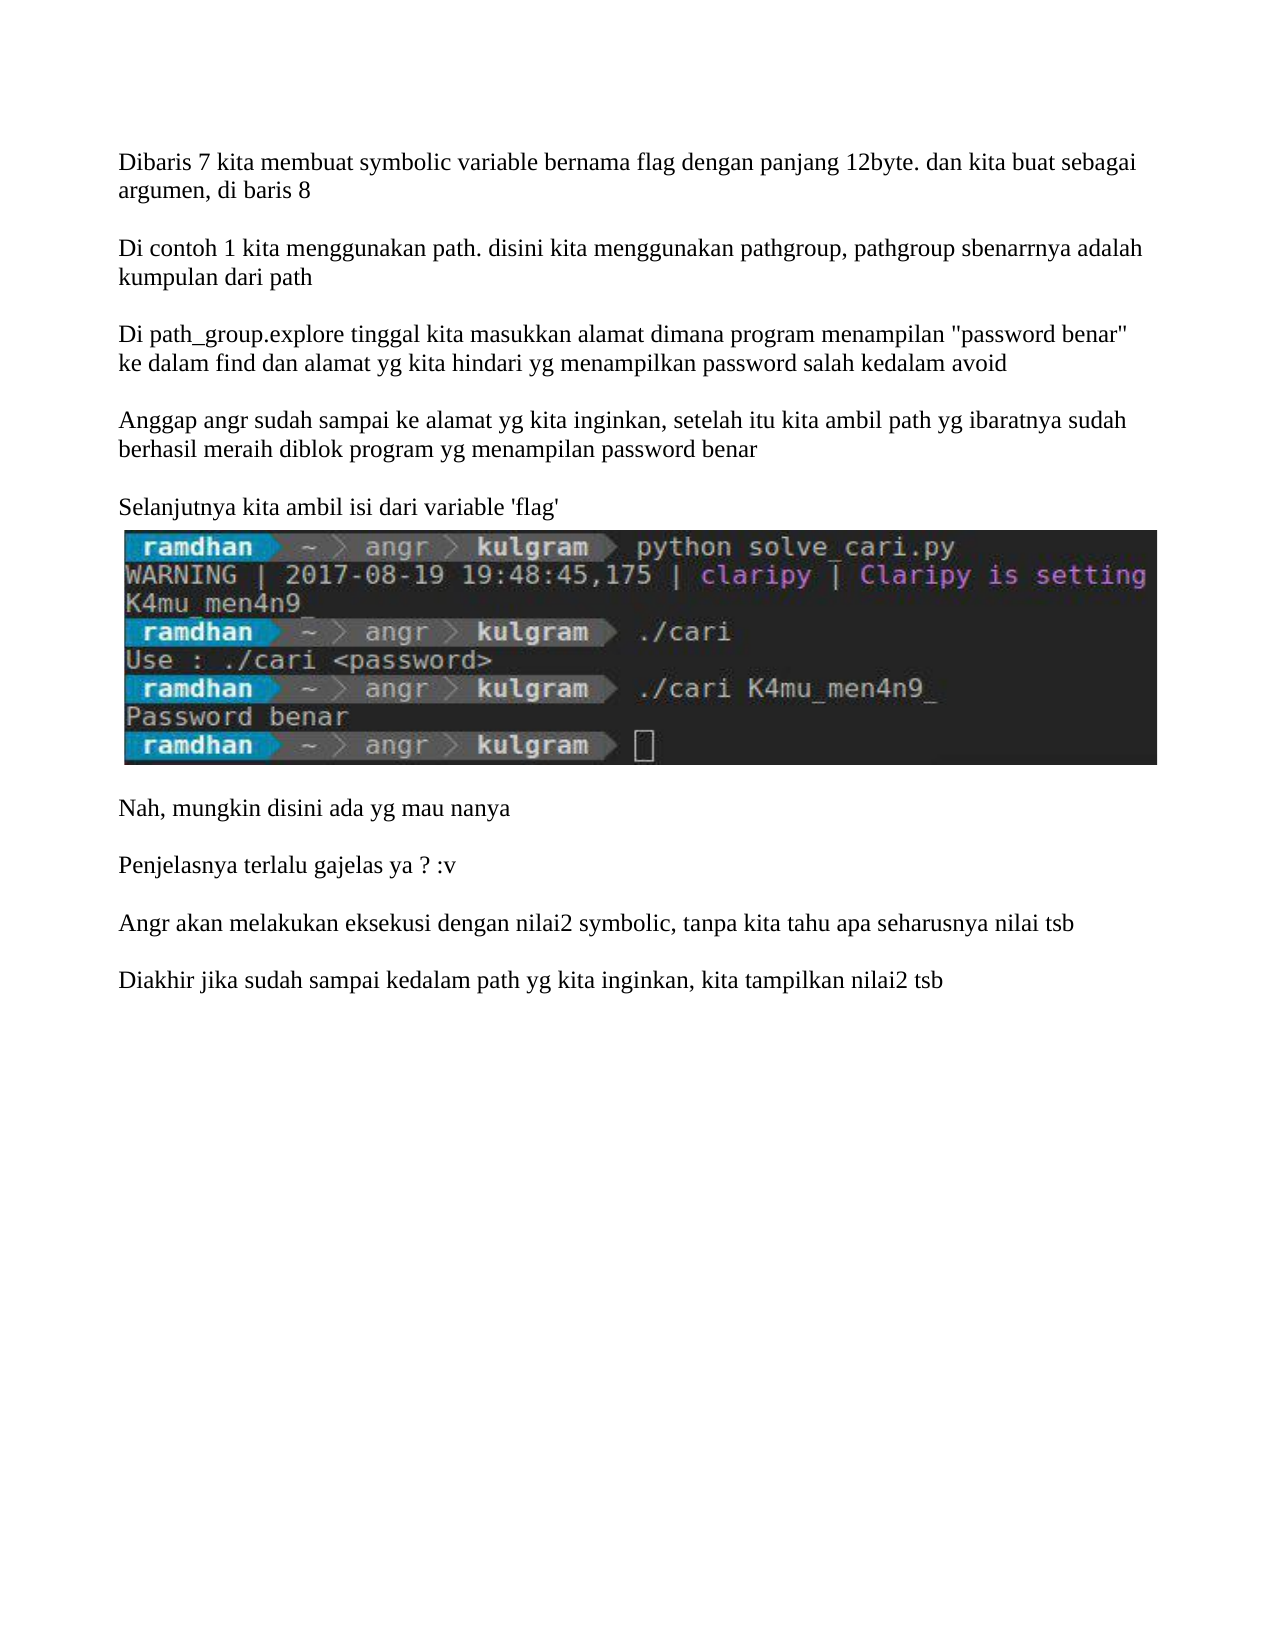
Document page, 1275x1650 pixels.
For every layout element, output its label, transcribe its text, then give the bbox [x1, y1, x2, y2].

text Dibaris 7 kita membuat symbolic variable bernama flag dengan panjang 12byte. dan kita buat sebagai argumen, di baris 8 [118, 147, 1157, 204]
text Anggap angr sudah sampai ke alamat yg kita inginkan, setelah itu kita ambil path yg ibaratnya sudah berhasil meraih diblok program yg menampilan password benar [118, 406, 1157, 463]
text Angr akan melakukan eksekusi dengan nilai2 symbolic, tanpa kita tahu apa seharusnya nilai tsb [118, 908, 1157, 937]
picture [124, 530, 1158, 765]
text Nah, mungkin disini ada yg mau nanya [118, 793, 1157, 822]
text Penjelasnya terlalu gajelas ya ? :v [118, 851, 1157, 879]
text Di path_group.explore tinggal kita masukkan alamat dimana program menampilan "password benar" ke dalam find dan alamat yg kita hindari yg menampilkan password salah kedalam avoid [118, 319, 1157, 377]
text Selanjutnya kita ambil isi dari variable 'flag' [118, 492, 1157, 521]
text Di contoh 1 kita menggunakan path. disini kita menggunakan pathgroup, pathgroup sbenarrnya adalah kumpulan dari path [118, 233, 1157, 291]
text Diakhir jika sudah sampai kedalam path yg kita inginkan, kita tampilkan nilai2 tsb [118, 966, 1157, 994]
